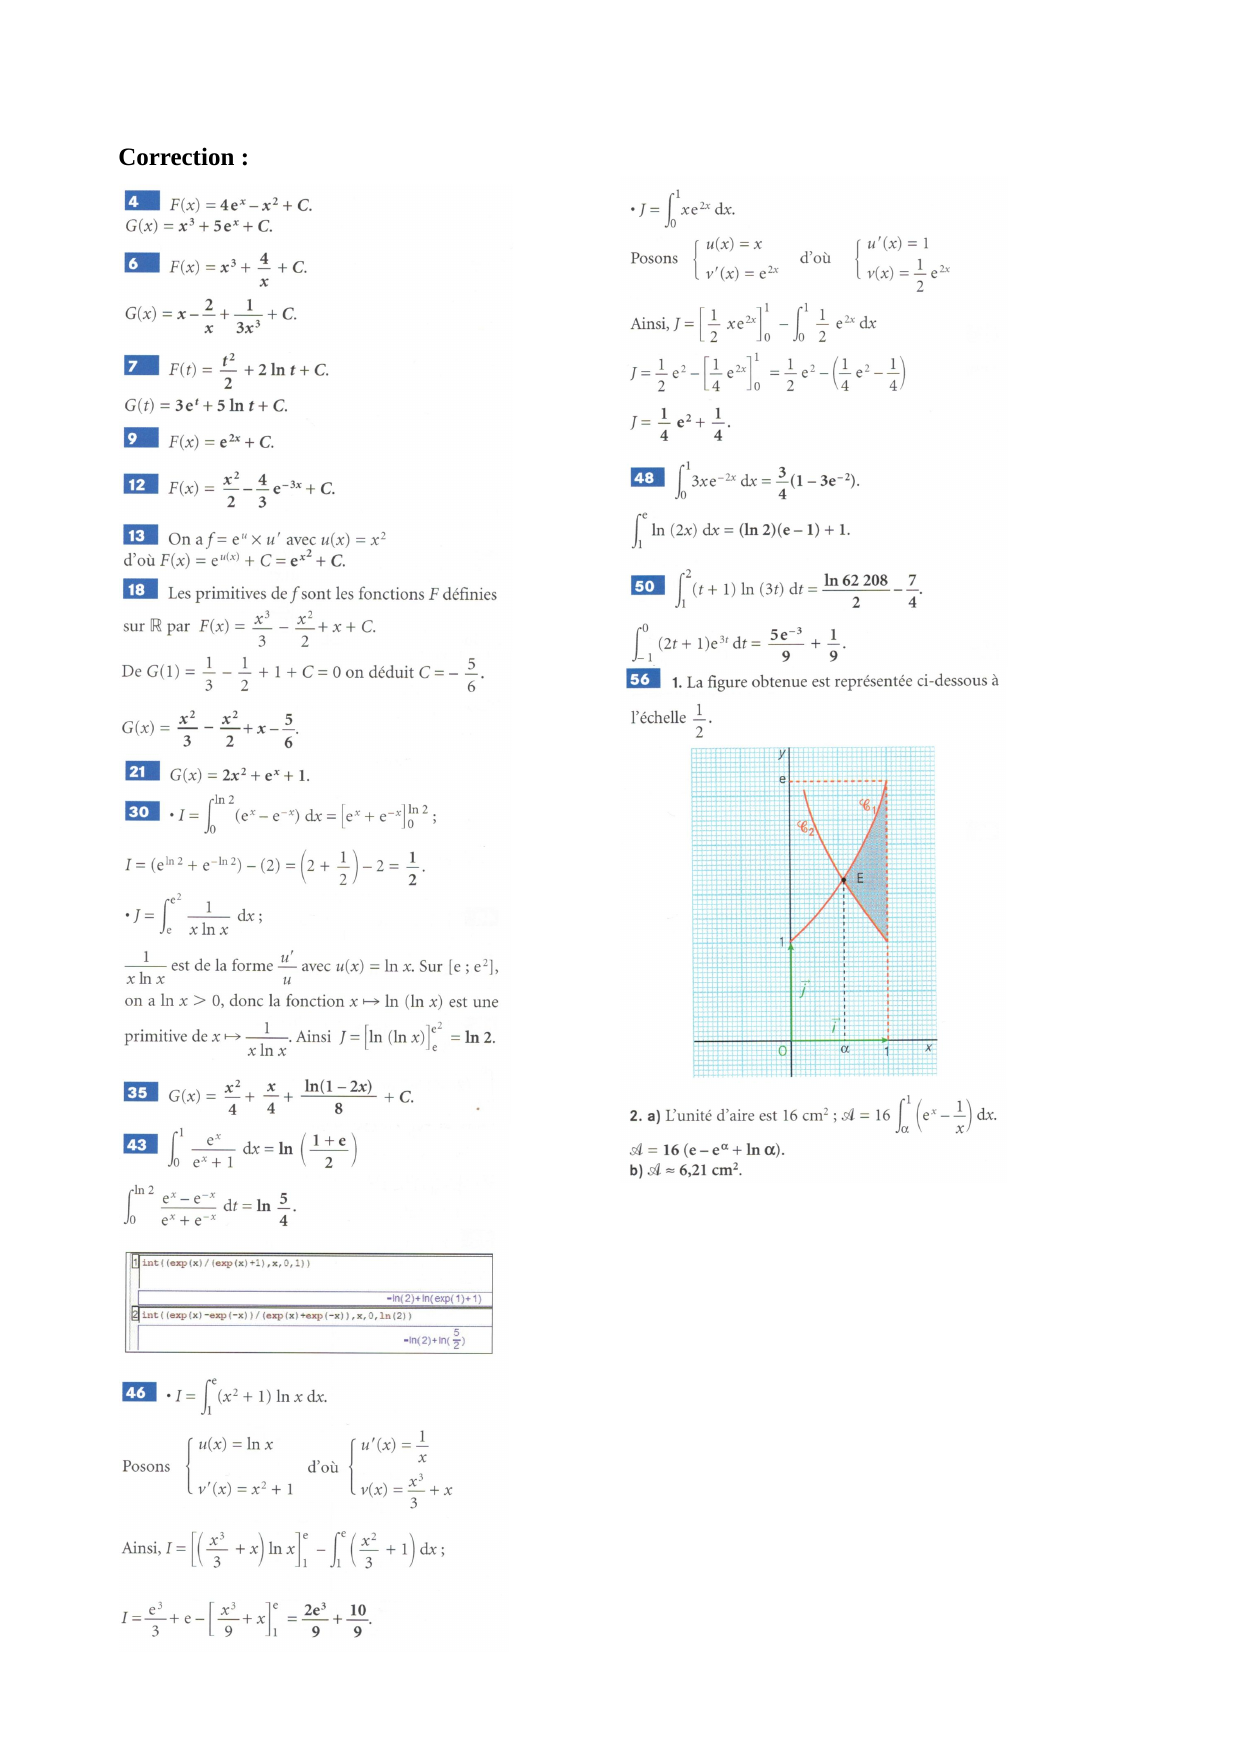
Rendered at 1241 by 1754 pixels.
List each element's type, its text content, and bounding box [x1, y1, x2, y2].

text Correction : [118, 142, 1122, 171]
